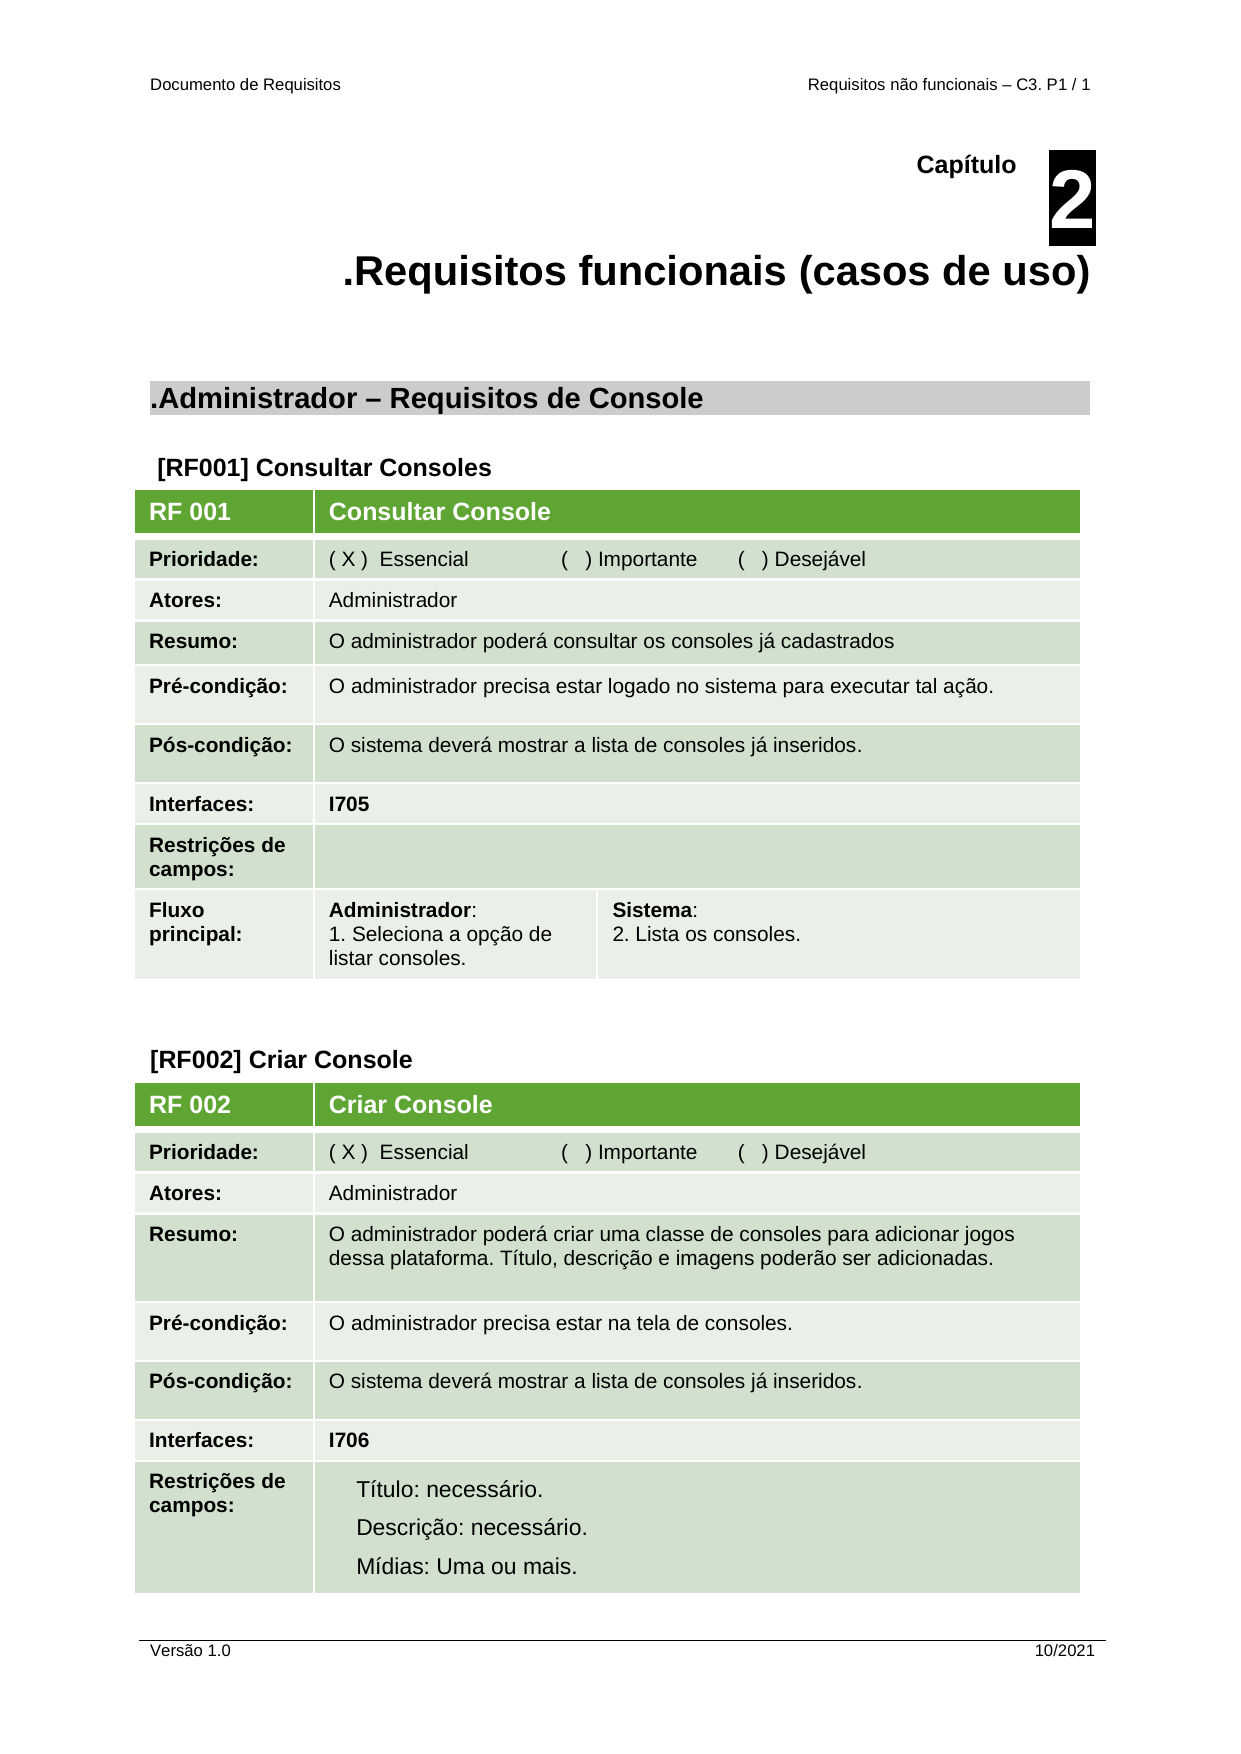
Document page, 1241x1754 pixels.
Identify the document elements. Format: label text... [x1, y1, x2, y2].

table_cell O administrador precisa estar logado no sistema para executar tal ação. [315, 666, 1080, 723]
table_cell I705 [315, 784, 1080, 823]
subtitle Administrador – Requisitos de Console [150, 381, 1090, 415]
table_header RF 002 [135, 1083, 313, 1126]
table_header RF 001 [135, 490, 313, 533]
table_cell Pré-condição: [135, 1303, 313, 1360]
table_cell O administrador poderá consultar os consoles já cadastrados [315, 622, 1080, 664]
table_cell Atores: [135, 1174, 313, 1212]
table_cell Pré-condição: [135, 666, 313, 723]
table_cell I706 [315, 1421, 1080, 1460]
table_cell Pós-condição: [135, 725, 313, 782]
table_cell Restrições de campos: [135, 1462, 313, 1593]
table_cell O sistema deverá mostrar a lista de consoles já inseridos. [315, 1362, 1080, 1419]
table_cell Título: necessário. Descrição: necessário. Mídias: Uma ou mais. [315, 1462, 1080, 1593]
table_header Criar Console [315, 1083, 1080, 1126]
table_header Consultar Console [315, 490, 1080, 533]
table_cell ( X ) Essencial ( ) Importante ( ) Desejável [315, 540, 1080, 578]
table_cell Resumo: [135, 1215, 313, 1301]
table_cell Administrador [315, 1174, 1080, 1212]
table_cell O administrador precisa estar na tela de consoles. [315, 1303, 1080, 1360]
table_cell O sistema deverá mostrar a lista de consoles já inseridos. [315, 725, 1080, 782]
table_cell Fluxo principal: [135, 890, 313, 979]
table_cell Pós-condição: [135, 1362, 313, 1419]
subtitle [RF001] Consultar Consoles [150, 452, 1090, 481]
table_cell [315, 825, 1080, 888]
table_cell Restrições de campos: [135, 825, 313, 888]
table_cell Resumo: [135, 622, 313, 664]
subtitle [RF002] Criar Console [150, 1045, 1090, 1074]
text 2 [1035, 150, 1096, 246]
table_cell Prioridade: [135, 540, 313, 578]
table_cell Atores: [135, 581, 313, 619]
table_cell Administrador: 1. Seleciona a opção de listar consoles. [315, 890, 596, 979]
table_cell ( X ) Essencial ( ) Importante ( ) Desejável [315, 1133, 1080, 1171]
table_cell Prioridade: [135, 1133, 313, 1171]
table_cell O administrador poderá criar uma classe de consoles para adicionar jogos dessa plataforma. Título, descrição e imagens poderão ser adicionadas. [315, 1215, 1080, 1301]
table_cell Administrador [315, 581, 1080, 619]
subtitle Requisitos funcionais (casos de uso) [150, 246, 1090, 294]
table_cell Interfaces: [135, 784, 313, 823]
table_cell Sistema: 2. Lista os consoles. [598, 890, 1080, 979]
text Capítulo [210, 150, 1035, 246]
table_cell Interfaces: [135, 1421, 313, 1460]
